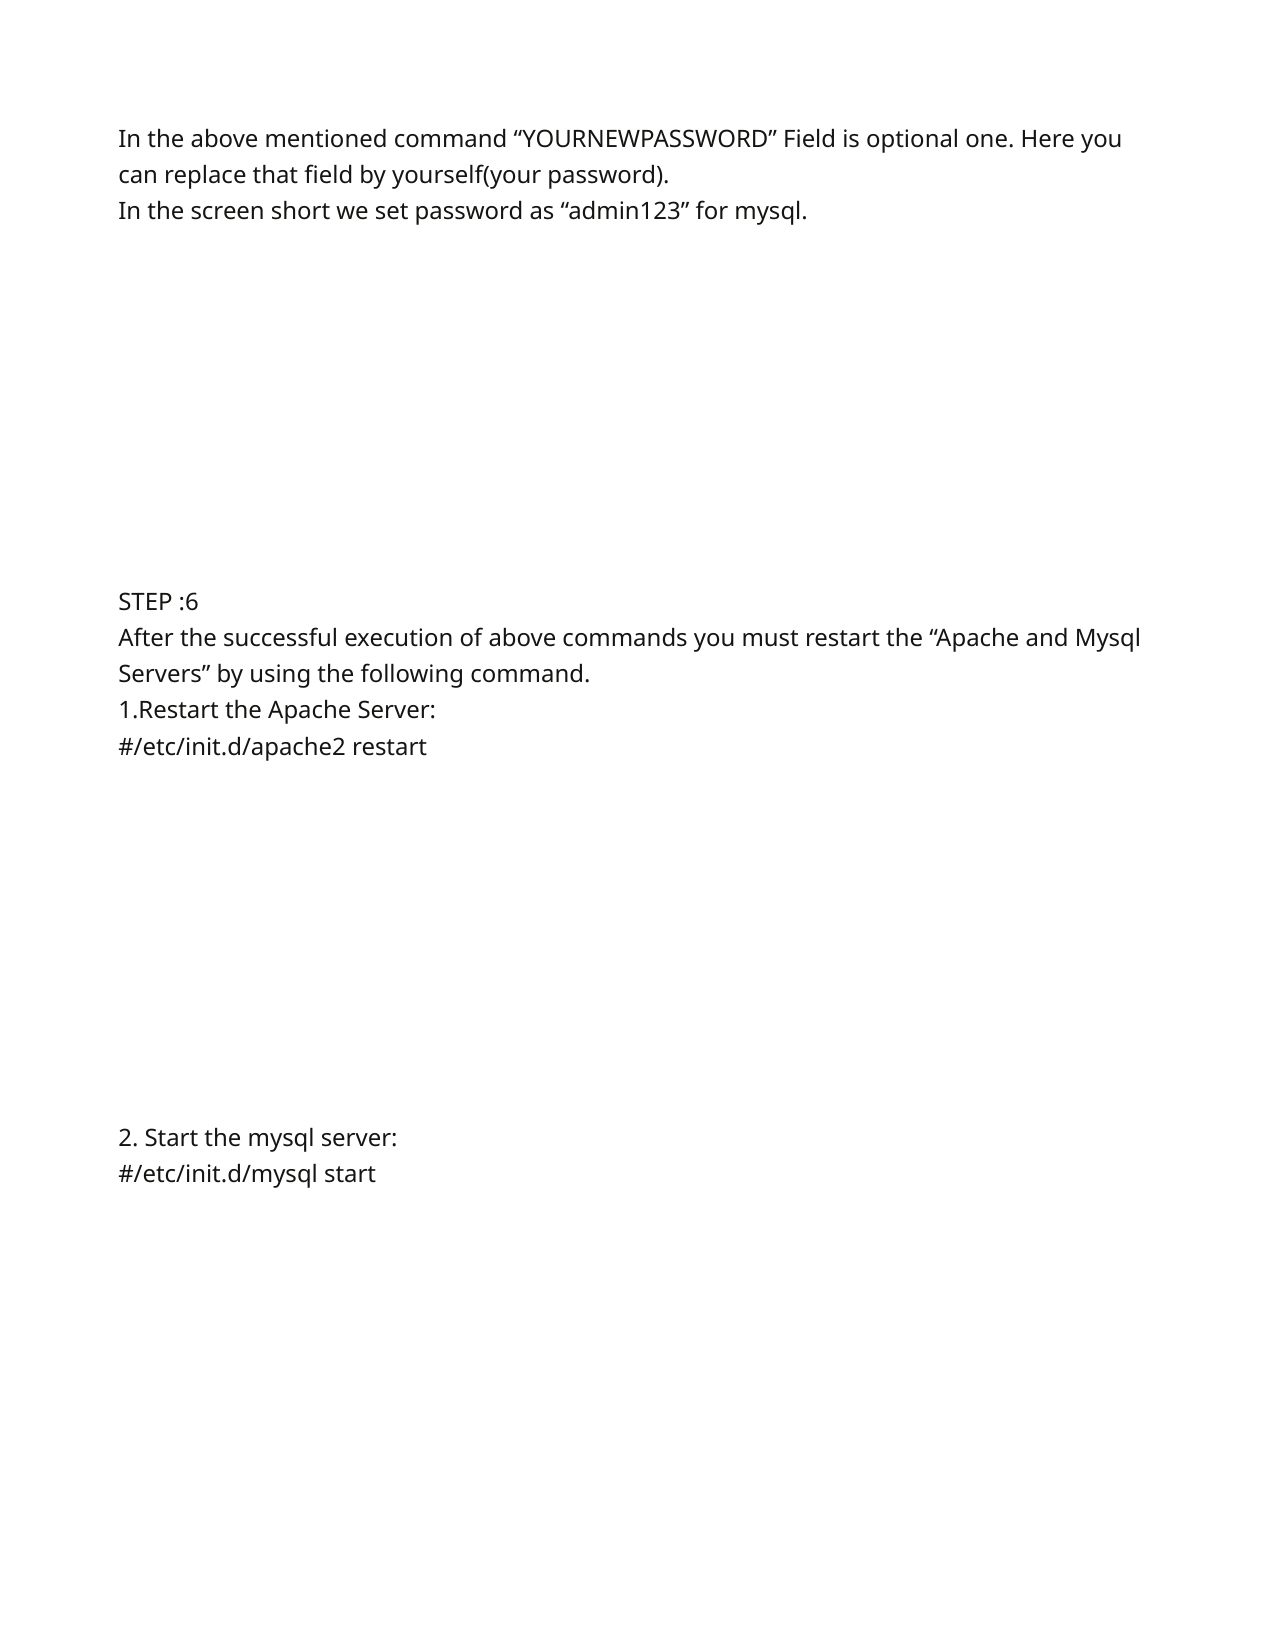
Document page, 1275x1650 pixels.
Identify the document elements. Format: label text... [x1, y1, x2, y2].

text In the above mentioned command “YOURNEWPASSWORD” Field is optional one. Here you can replace that field by yourself(your password). In the screen short we set password as “admin123” for mysql. STEP :6 After the successful execution of above commands you must restart the “Apache and Mysql Servers” by using the following command. 1.Restart the Apache Server: #/etc/init.d/apache2 restart 2. Start the mysql server: #/etc/init.d/mysql start [118, 118, 1157, 1189]
